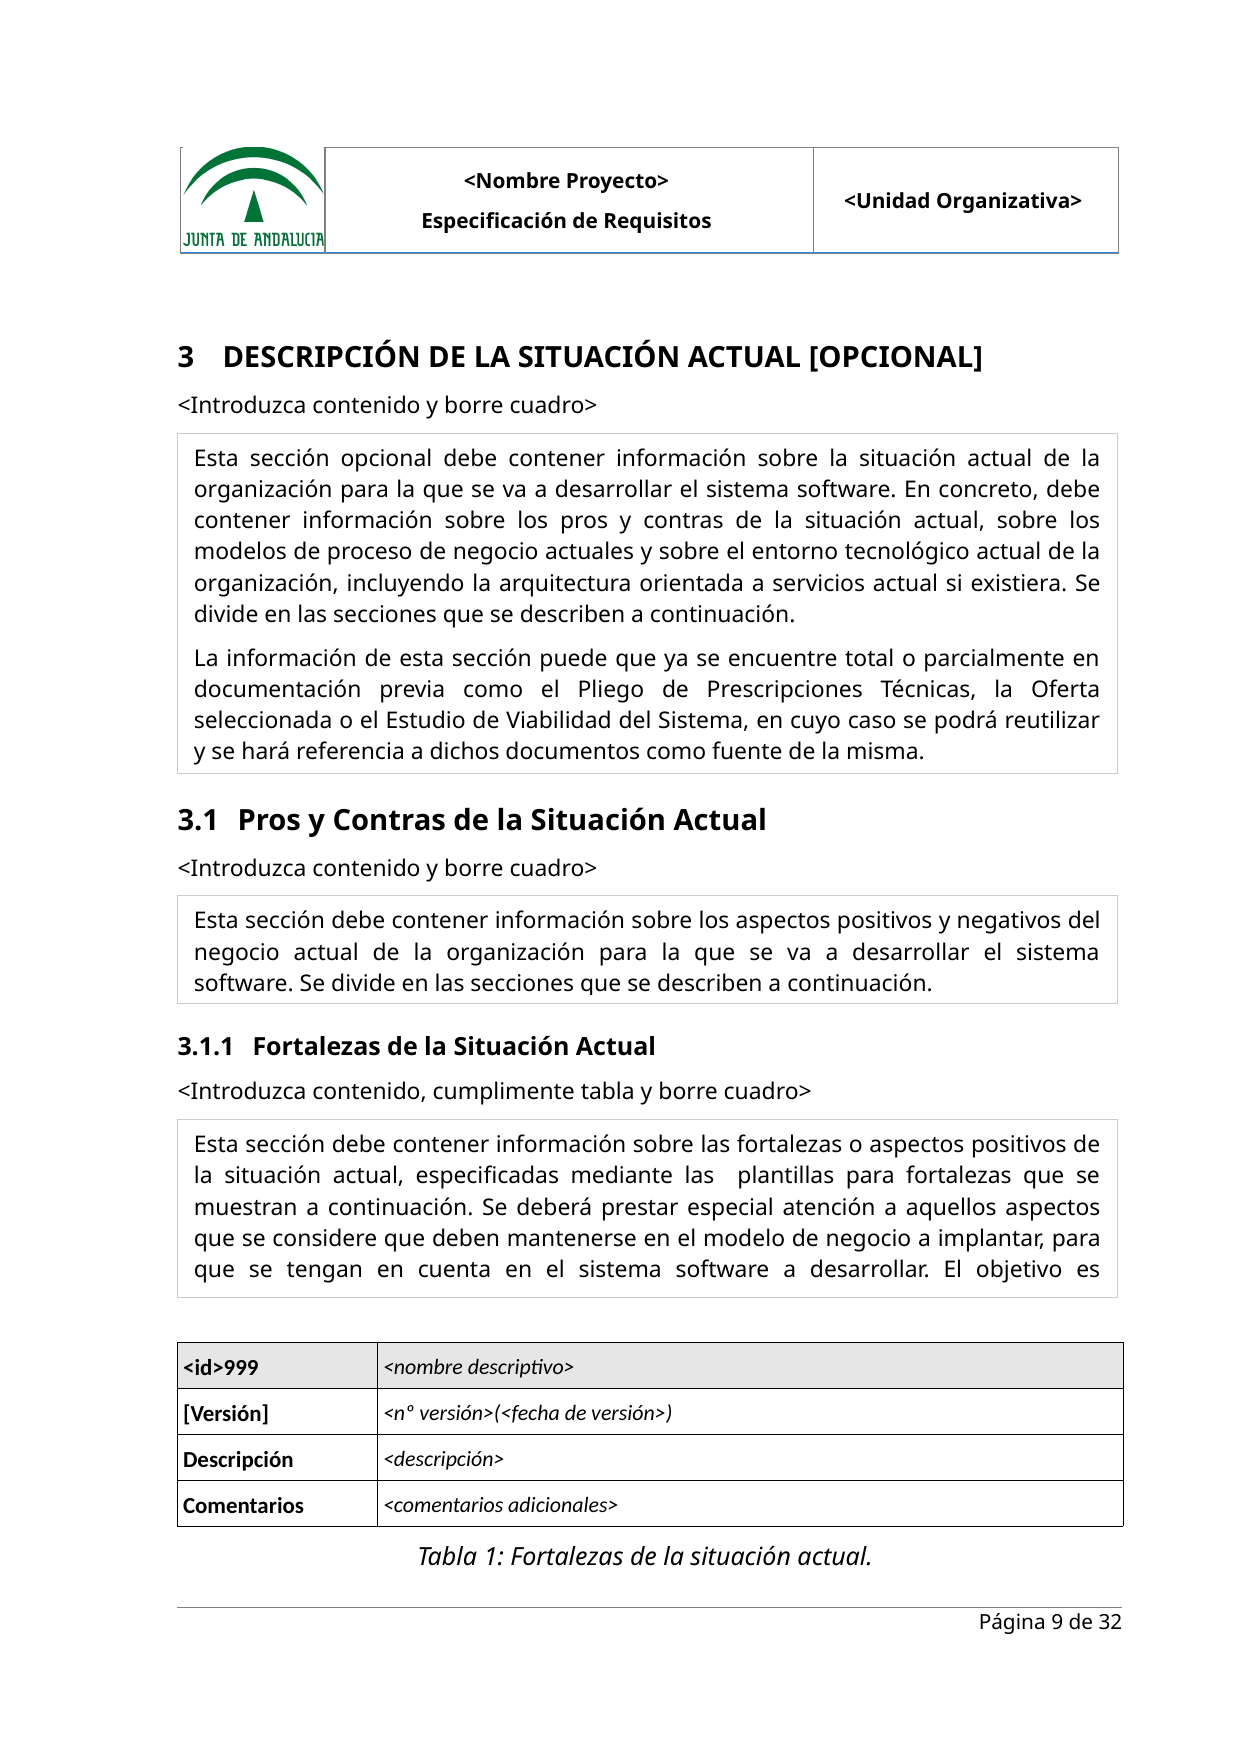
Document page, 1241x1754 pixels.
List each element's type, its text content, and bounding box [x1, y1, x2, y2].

text <Introduzca contenido y borre cuadro> [177, 852, 1122, 883]
subtitle Fortalezas de la Situación Actual [177, 1029, 1122, 1063]
subtitle Pros y Contras de la Situación Actual [177, 799, 1122, 839]
table_cell Comentarios [178, 1481, 377, 1526]
table_cell [Versión] [178, 1389, 377, 1434]
table_cell Descripción [178, 1435, 377, 1480]
subtitle DESCRIPCIÓN DE LA SITUACIÓN ACTUAL [OPCIONAL] [177, 336, 1122, 376]
text <Introduzca contenido, cumplimente tabla y borre cuadro> [177, 1075, 1122, 1107]
text Esta sección opcional debe contener información sobre la situación actual de la organización para la que se va a desarrollar el sistema software. En concreto, debe contener información sobre los pros y contras de la situación actual, sobre los modelos de proceso de negocio actuales y sobre el entorno tecnológico actual de la organización, incluyendo la arquitectura orientada a servicios actual si existiera. Se divide en las secciones que se describen a continuación. [194, 441, 1101, 629]
table_cell <nº versión>(<fecha de versión>) [378, 1389, 1123, 1434]
text Esta sección debe contener información sobre las fortalezas o aspectos positivos de la situación actual, especificadas mediante las plantillas para fortalezas que se muestran a continuación. Se deberá prestar especial atención a aquellos aspectos que se considere que deben mantenerse en el modelo de negocio a implantar, para que se tengan en cuenta en el sistema software a desarrollar. El objetivo es mantener aquellas buenas prácticas que se considere oportuno en el nuevo sistema a desarrollar. [194, 1128, 1101, 1289]
table_header <nombre descriptivo> [378, 1343, 1123, 1388]
text La información de esta sección puede que ya se encuentre total o parcialmente en documentación previa como el Pliego de Prescripciones Técnicas, la Oferta seleccionada o el Estudio de Viabilidad del Sistema, en cuyo caso se podrá reutilizar y se hará referencia a dichos documentos como fuente de la misma. [194, 641, 1101, 765]
text Esta sección debe contener información sobre los aspectos positivos y negativos del negocio actual de la organización para la que se va a desarrollar el sistema software. Se divide en las secciones que se describen a continuación. [194, 904, 1101, 995]
picture [183, 147, 324, 246]
text Tabla 1: Fortalezas de la situación actual. [177, 1538, 1122, 1572]
table_cell <comentarios adicionales> [378, 1481, 1123, 1526]
table_header <id>999 [178, 1343, 377, 1388]
table_cell <descripción> [378, 1435, 1123, 1480]
text <Introduzca contenido y borre cuadro> [177, 389, 1122, 420]
